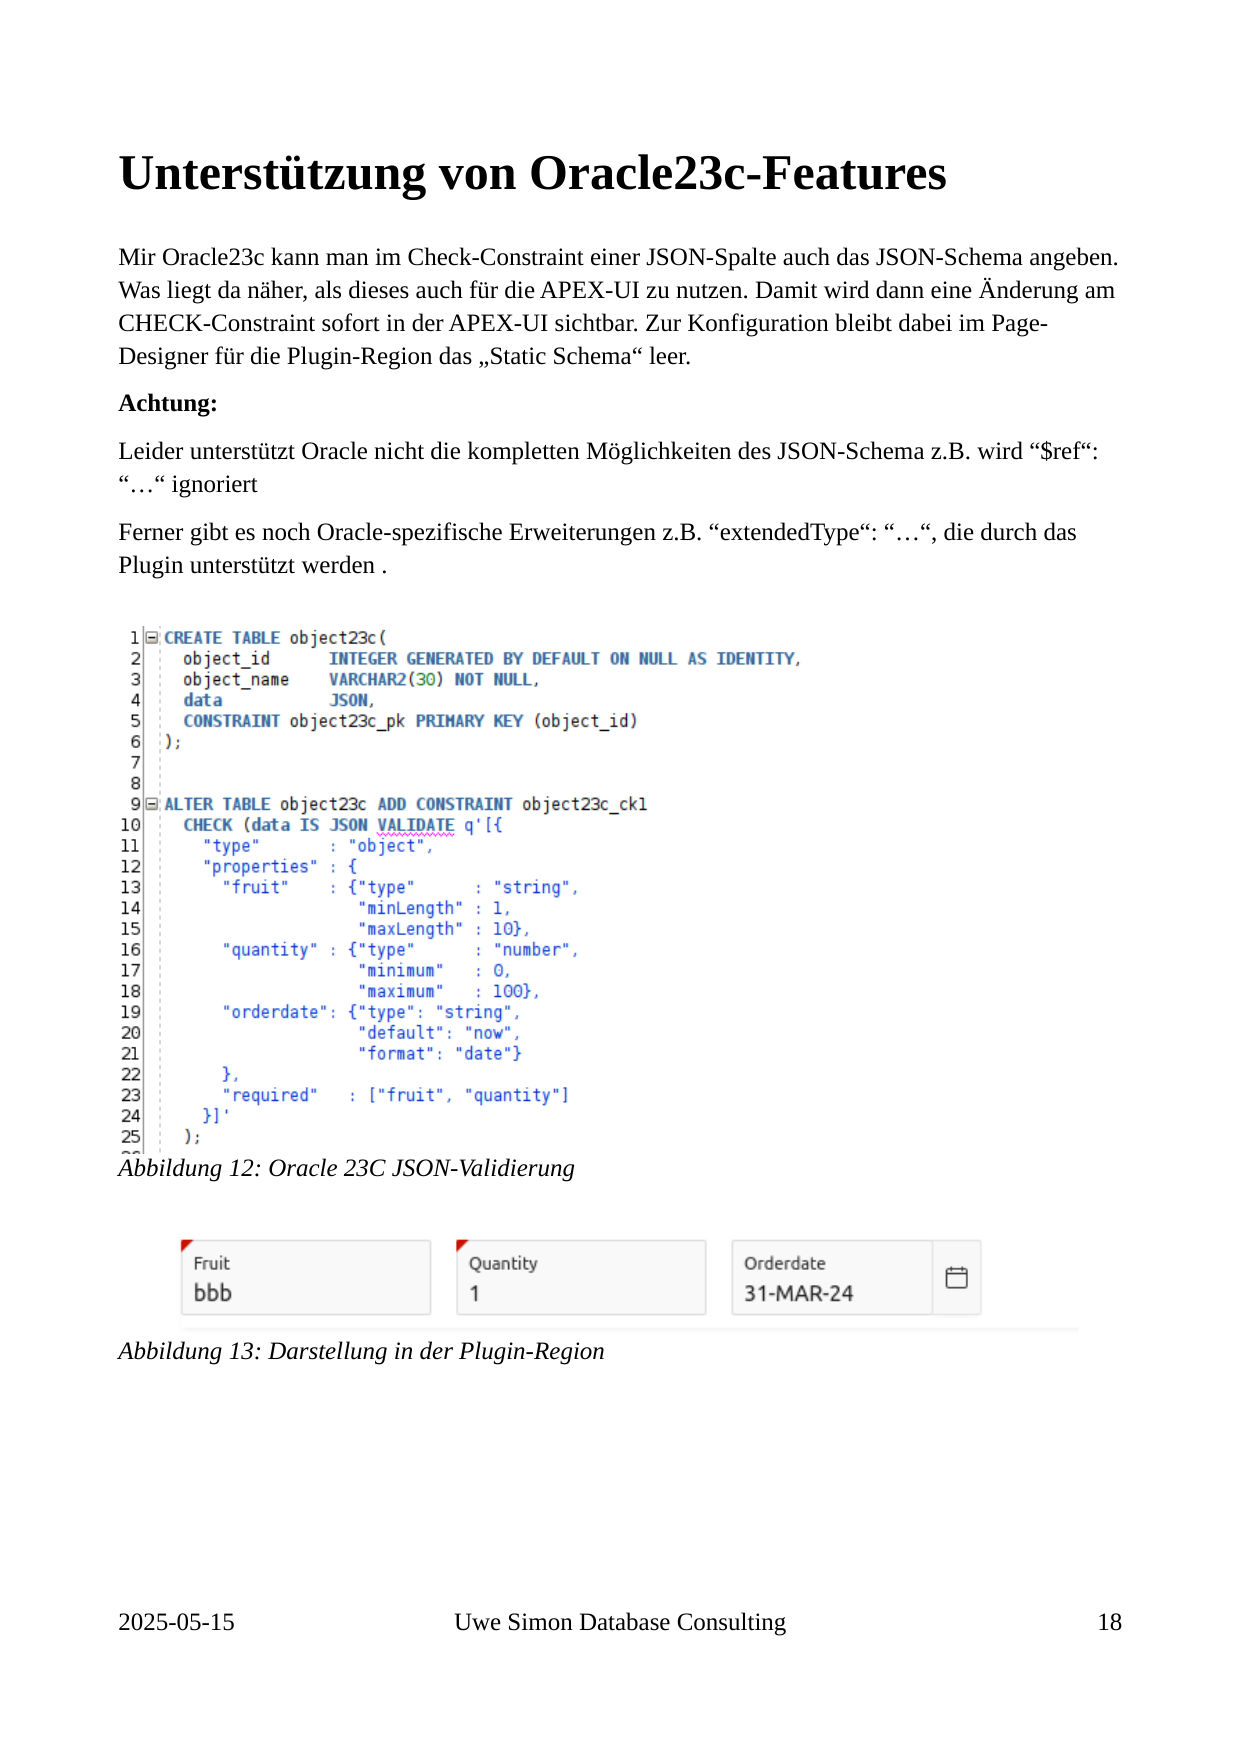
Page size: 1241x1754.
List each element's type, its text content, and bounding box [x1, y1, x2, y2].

text Leider unterstützt Oracle nicht die kompletten Möglichkeiten des JSON-Schema z.B. wird “$ref“: “…“ ignoriert [118, 436, 1122, 498]
text Ferner gibt es noch Oracle-spezifische Erweiterungen z.B. “extendedType“: “…“, die durch das Plugin unterstützt werden . [118, 517, 1122, 578]
subtitle Unterstützung von Oracle23c-Features [118, 143, 1122, 201]
text Abbildung 12: Oracle 23C JSON-Validierung [118, 1154, 817, 1182]
picture [161, 1229, 1079, 1336]
text Abbildung 13: Darstellung in der Plugin-Region [118, 1242, 1122, 1365]
text Mir Oracle23c kann man im Check-Constraint einer JSON-Spalte auch das JSON-Schema angeben. Was liegt da näher, als dieses auch für die APEX-UI zu nutzen. Damit wird dann eine Änderung am CHECK-Constraint sofort in der APEX-UI sichtbar. Zur Konfiguration bleibt dabei im Page-Designer für die Plugin-Region das „Static Schema“ leer. [118, 242, 1122, 370]
picture [118, 626, 817, 1154]
text Achtung: [118, 388, 1122, 417]
